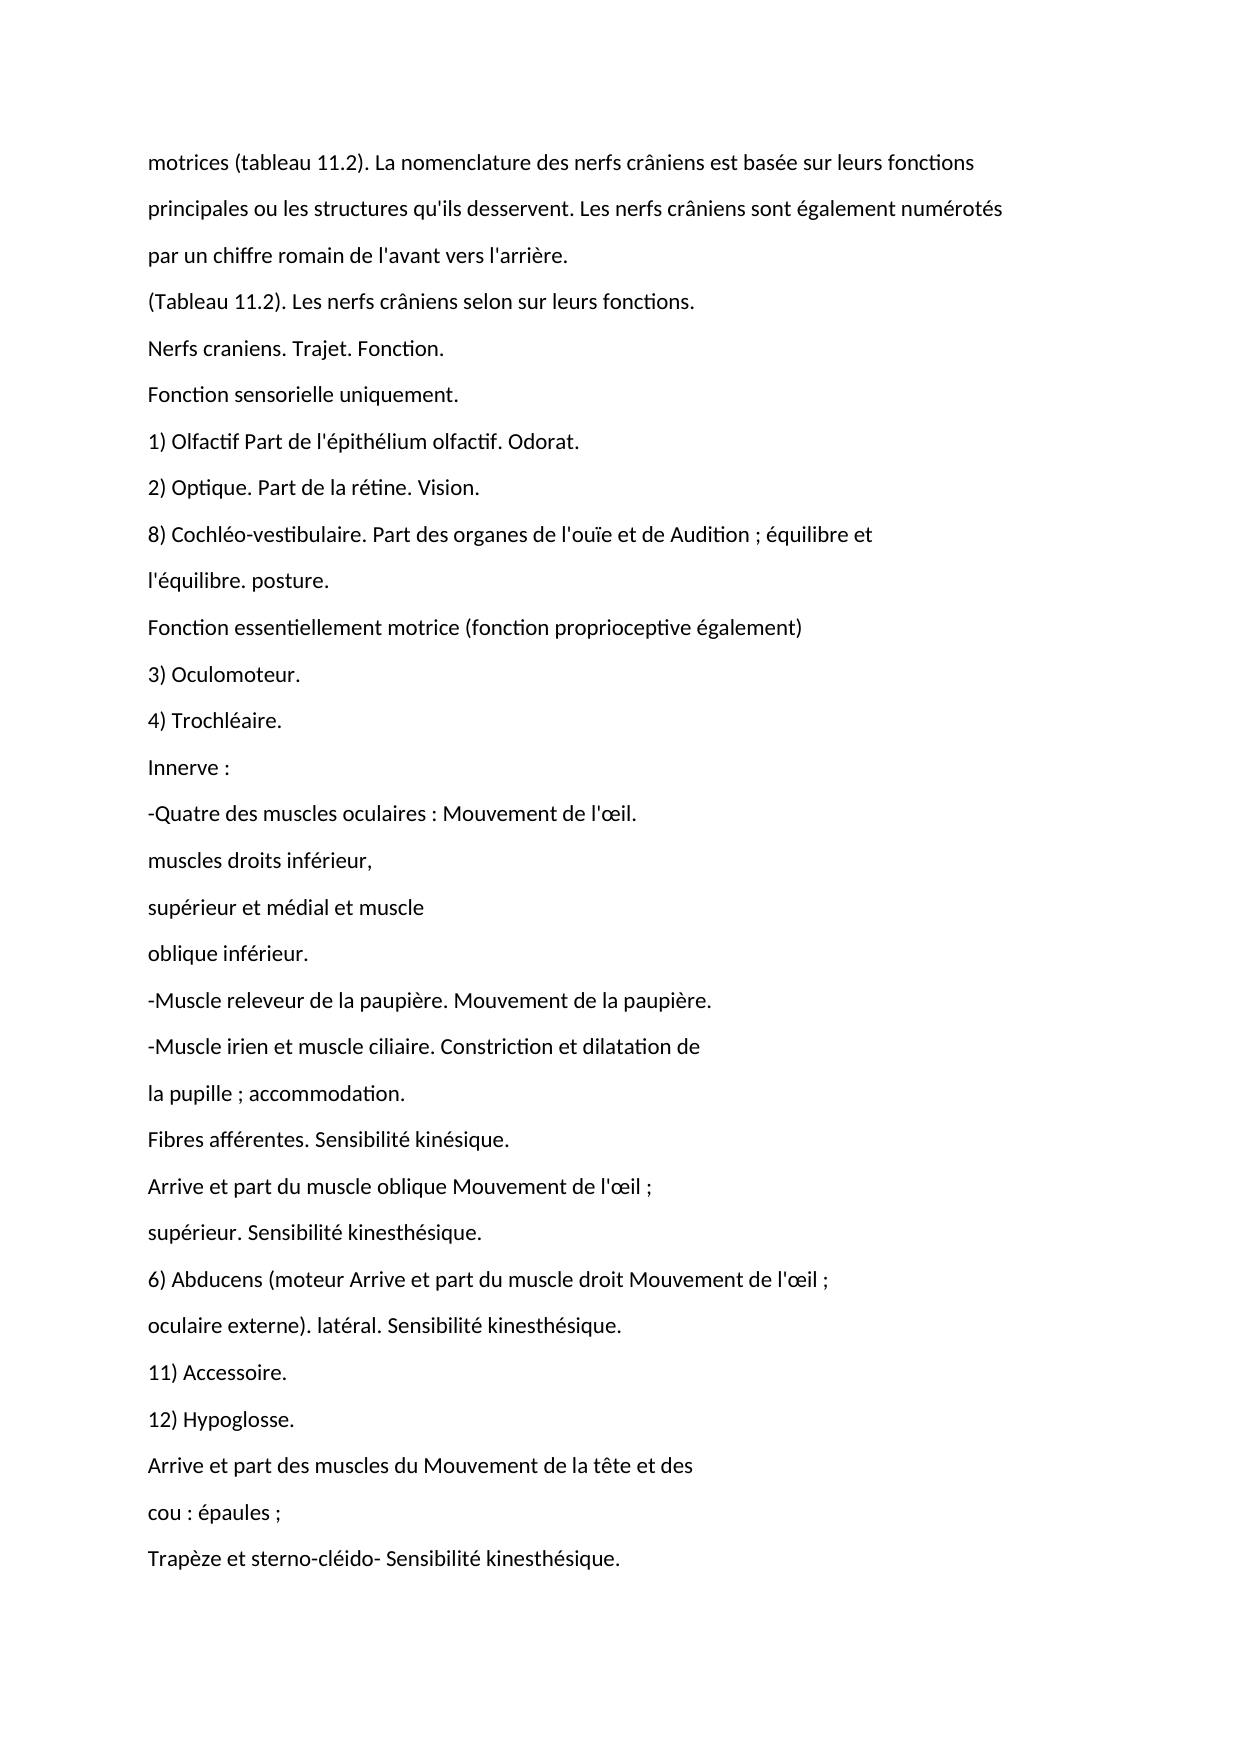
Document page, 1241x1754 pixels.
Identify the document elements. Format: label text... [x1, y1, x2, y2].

text -Quatre des muscles oculaires : Mouvement de l'œil. [148, 799, 1093, 827]
text -Muscle irien et muscle ciliaire. Constriction et dilatation de [148, 1032, 1093, 1060]
text -Muscle releveur de la paupière. Mouvement de la paupière. [148, 986, 1093, 1014]
text muscles droits inférieur, [148, 846, 1093, 874]
text supérieur et médial et muscle [148, 893, 1093, 921]
text oblique inférieur. [148, 939, 1093, 967]
text 11) Accessoire. [148, 1358, 1093, 1386]
text motrices (tableau 11.2). La nomenclature des nerfs crâniens est basée sur leurs fonctions [148, 148, 1093, 176]
text (Tableau 11.2). Les nerfs crâniens selon sur leurs fonctions. [148, 287, 1093, 315]
text 8) Cochléo-vestibulaire. Part des organes de l'ouïe et de Audition ; équilibre et [148, 520, 1093, 548]
text par un chiffre romain de l'avant vers l'arrière. [148, 241, 1093, 269]
text 1) Olfactif Part de l'épithélium olfactif. Odorat. [148, 427, 1093, 455]
text Nerfs craniens. Trajet. Fonction. [148, 334, 1093, 362]
text Fonction sensorielle uniquement. [148, 380, 1093, 408]
text 2) Optique. Part de la rétine. Vision. [148, 473, 1093, 502]
text Fonction essentiellement motrice (fonction proprioceptive également) [148, 613, 1093, 641]
text principales ou les structures qu'ils desservent. Les nerfs crâniens sont également numérotés [148, 194, 1093, 222]
text 12) Hypoglosse. [148, 1405, 1093, 1433]
text Arrive et part du muscle oblique Mouvement de l'œil ; [148, 1172, 1093, 1200]
text 3) Oculomoteur. [148, 660, 1093, 688]
text cou : épaules ; [148, 1498, 1093, 1526]
text Fibres afférentes. Sensibilité kinésique. [148, 1125, 1093, 1153]
text la pupille ; accommodation. [148, 1079, 1093, 1107]
text 6) Abducens (moteur Arrive et part du muscle droit Mouvement de l'œil ; [148, 1265, 1093, 1293]
text 4) Trochléaire. [148, 706, 1093, 734]
text supérieur. Sensibilité kinesthésique. [148, 1218, 1093, 1247]
text Arrive et part des muscles du Mouvement de la tête et des [148, 1451, 1093, 1479]
text Trapèze et sterno-cléido- Sensibilité kinesthésique. [148, 1544, 1093, 1572]
text l'équilibre. posture. [148, 567, 1093, 595]
text Innerve : [148, 753, 1093, 781]
text oculaire externe). latéral. Sensibilité kinesthésique. [148, 1312, 1093, 1340]
